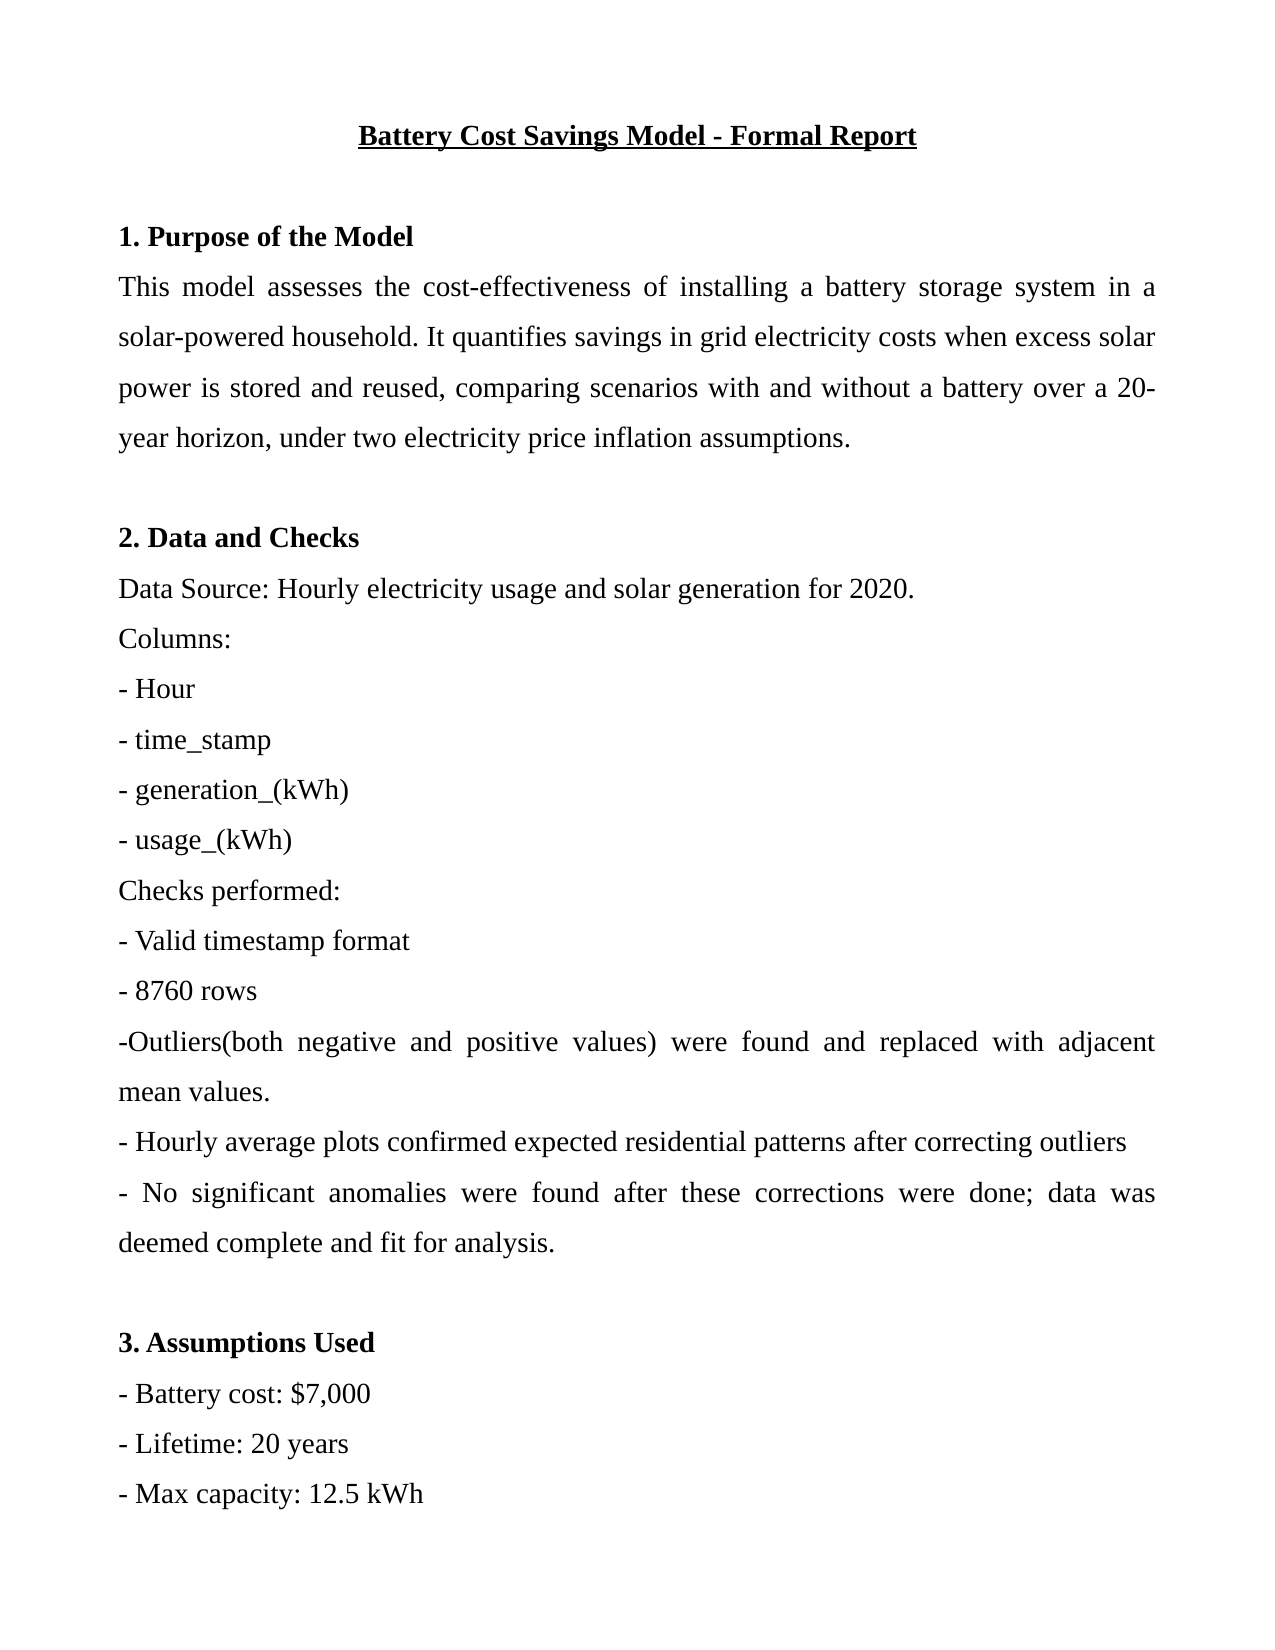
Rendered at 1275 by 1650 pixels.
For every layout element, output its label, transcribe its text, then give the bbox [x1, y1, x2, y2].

text - Hourly average plots confirmed expected residential patterns after correcting outliers [118, 1124, 1157, 1158]
text Data Source: Hourly electricity usage and solar generation for 2020. [118, 571, 1157, 604]
text 3. Assumptions Used [118, 1326, 1157, 1359]
text - 8760 rows [118, 973, 1157, 1007]
text 1. Purpose of the Model [118, 219, 1157, 252]
text - time_stamp [118, 722, 1157, 755]
text - Hour [118, 672, 1157, 705]
text 2. Data and Checks [118, 521, 1157, 554]
text -Outliers(both negative and positive values) were found and replaced with adjacent mean values. [118, 1024, 1157, 1108]
text - Battery cost: $7,000 [118, 1376, 1157, 1409]
text Columns: [118, 621, 1157, 655]
text Checks performed: [118, 873, 1157, 906]
text - generation_(kWh) [118, 772, 1157, 806]
text - Lifetime: 20 years [118, 1426, 1157, 1460]
text - No significant anomalies were found after these corrections were done; data was deemed complete and fit for analysis. [118, 1175, 1157, 1258]
text - usage_(kWh) [118, 822, 1157, 856]
text - Valid timestamp format [118, 923, 1157, 957]
text This model assesses the cost-effectiveness of installing a battery storage system in a solar-powered household. It quantifies savings in grid electricity costs when excess solar power is stored and reused, comparing scenarios with and without a battery over a 20-year horizon, under two electricity price inflation assumptions. [118, 269, 1157, 453]
text Battery Cost Savings Model - Formal Report [118, 118, 1157, 152]
text - Max capacity: 12.5 kWh [118, 1477, 1157, 1510]
